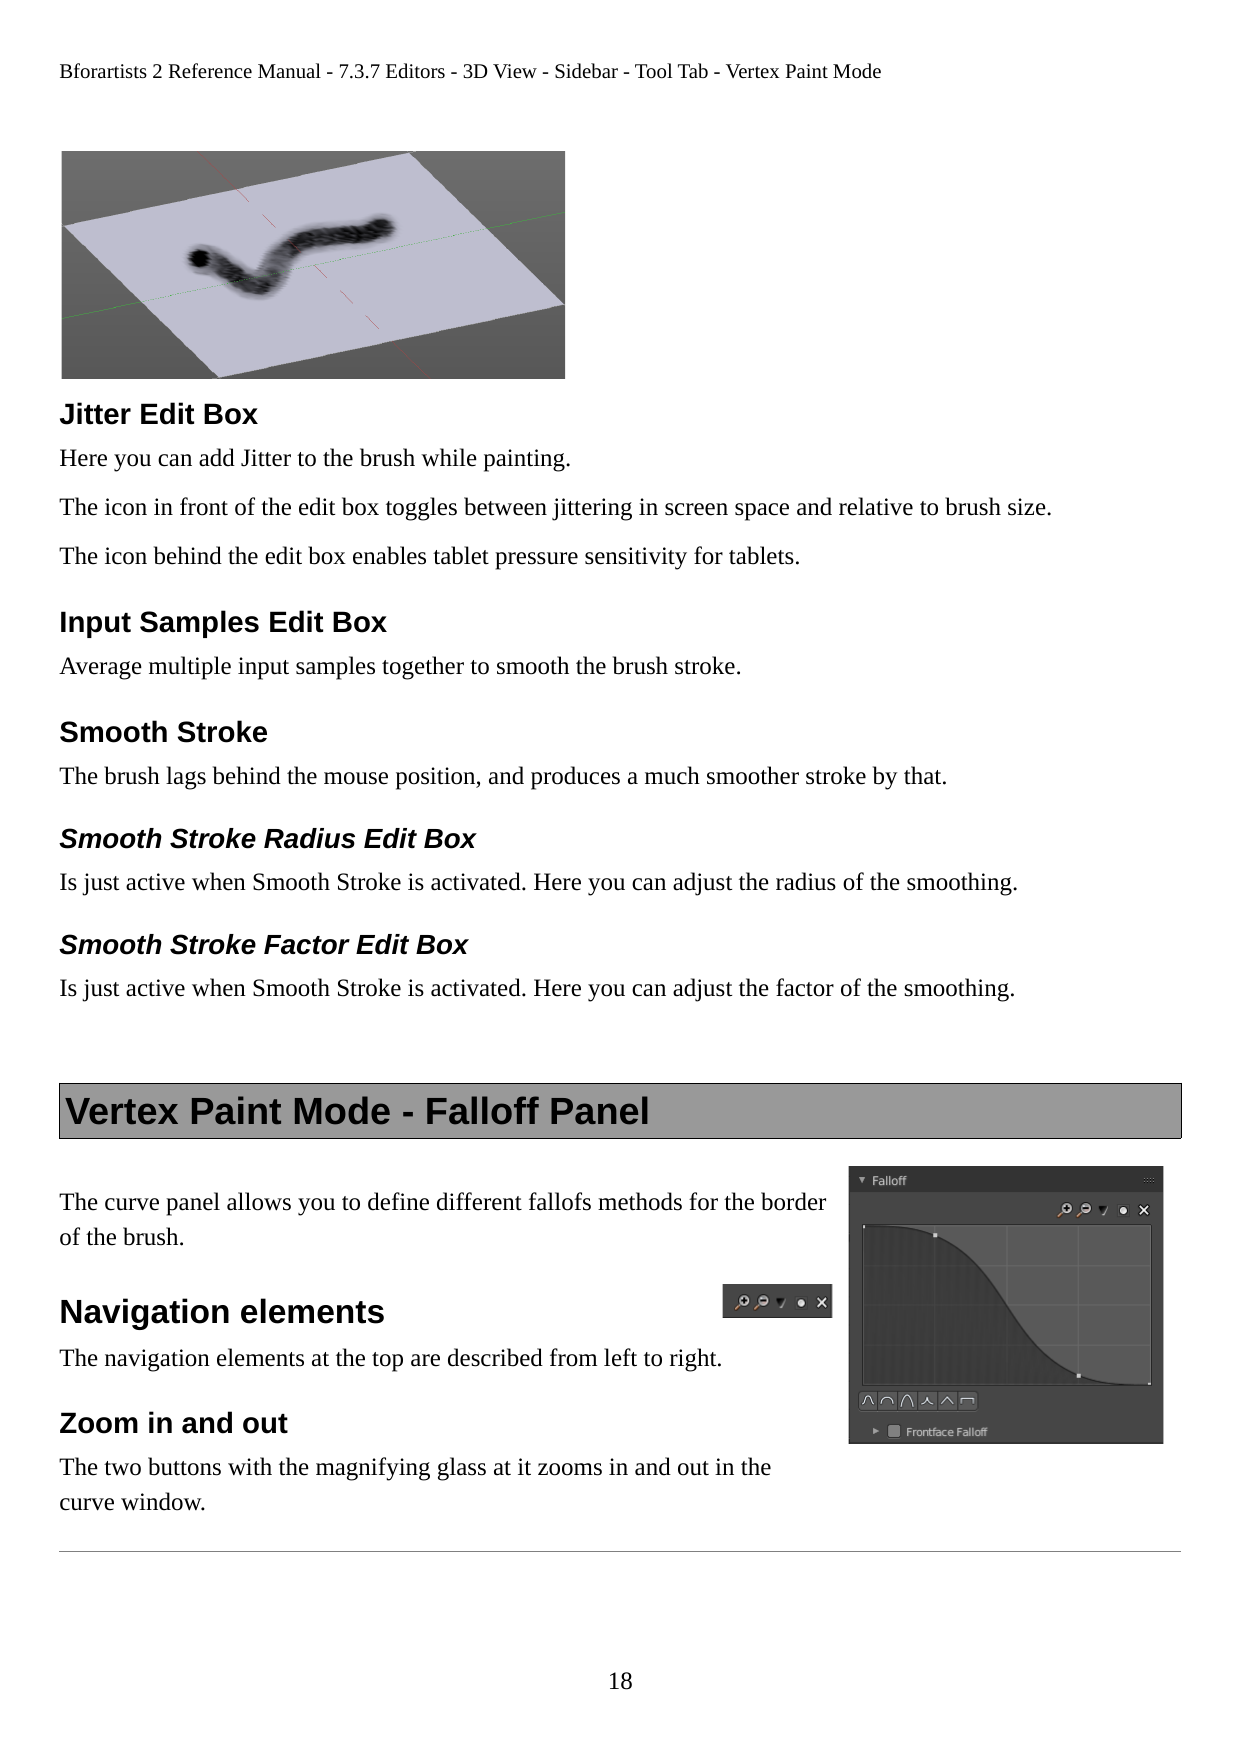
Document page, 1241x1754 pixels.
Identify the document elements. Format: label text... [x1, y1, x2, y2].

subtitle Jitter Edit Box [59, 137, 1181, 431]
picture [61, 151, 566, 379]
text The icon behind the edit box enables tablet pressure sensitivity for tablets. [59, 541, 1181, 570]
picture [848, 1166, 1164, 1444]
text The brush lags behind the mouse position, and produces a much smoother stroke by that. [59, 761, 1181, 790]
picture [722, 1284, 833, 1318]
text The icon in front of the edit box toggles between jittering in screen space and relative to brush size. [59, 492, 1181, 521]
subtitle Input Samples Edit Box [59, 605, 1181, 638]
subtitle Navigation elements [59, 1291, 848, 1330]
text Average multiple input samples together to smooth the brush stroke. [59, 651, 1181, 680]
text The curve panel allows you to define different fallofs methods for the border of the brush. [59, 1187, 848, 1250]
subtitle Zoom in and out [59, 1406, 848, 1440]
subtitle Smooth Stroke Radius Edit Box [59, 822, 1181, 854]
subtitle Smooth Stroke [59, 715, 1181, 748]
text Is just active when Smooth Stroke is activated. Here you can adjust the factor of the smoothing. [59, 973, 1181, 1002]
subtitle [1164, 1291, 1181, 1330]
text Here you can add Jitter to the brush while painting. [59, 443, 1181, 472]
subtitle Smooth Stroke Factor Edit Box [59, 928, 1181, 960]
text The navigation elements at the top are described from left to right. [59, 1343, 848, 1371]
subtitle [1164, 1406, 1181, 1440]
text The two buttons with the magnifying glass at it zooms in and out in the curve window. [59, 1452, 1181, 1516]
table_header Vertex Paint Mode - Falloff Panel [60, 1084, 1181, 1138]
text Is just active when Smooth Stroke is activated. Here you can adjust the radius of the smoothing. [59, 867, 1181, 896]
